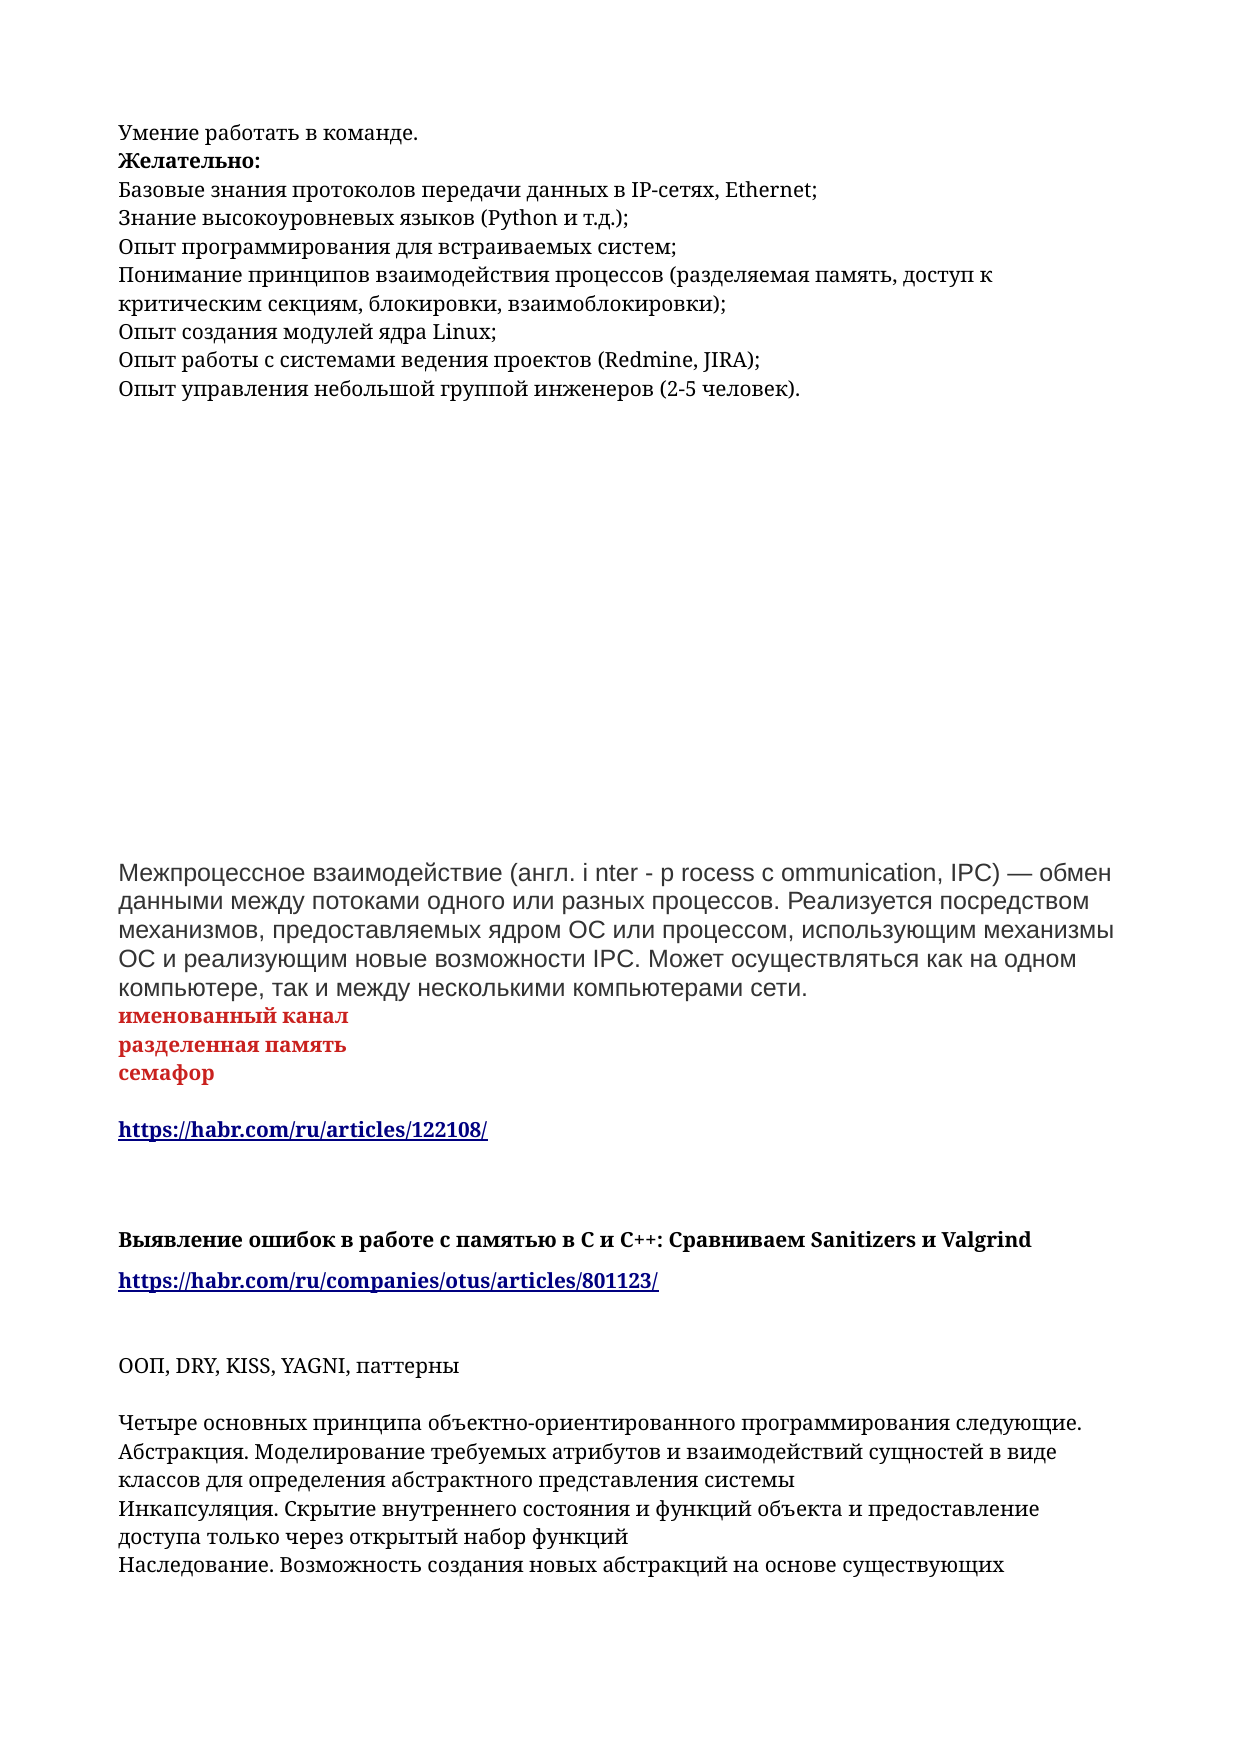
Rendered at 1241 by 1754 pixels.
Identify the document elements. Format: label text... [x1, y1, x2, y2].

text Понимание принципов взаимодействия процессов (разделяемая память, доступ к критическим секциям, блокировки, взаимоблокировки); [118, 260, 1122, 317]
text именованный канал [118, 1001, 1122, 1030]
text Опыт создания модулей ядра Linux; [118, 317, 1122, 346]
text Знание высокоуровневых языков (Python и т.д.); [118, 203, 1122, 232]
text https://habr.com/ru/articles/122108/ [118, 1115, 1122, 1143]
text ООП, DRY, KISS, YAGNI, паттерны [118, 1352, 1122, 1380]
text Инкапсуляция. Скрытие внутреннего состояния и функций объекта и предоставление доступа только через открытый набор функций [118, 1494, 1122, 1551]
text Опыт работы с системами ведения проектов (Redmine, JIRA); [118, 346, 1122, 374]
text Четыре основных принципа объектно-ориентированного программирования следующие. [118, 1408, 1122, 1437]
text Наследование. Возможность создания новых абстракций на основе существующих [118, 1551, 1122, 1579]
text Умение работать в команде. [118, 118, 1122, 147]
text Опыт управления небольшой группой инженеров (2-5 человек). [118, 374, 1122, 402]
text Межпроцессное взаимодействие (англ. i nter - p rocess c ommunication, IPC) — обмен данными между потоками одного или разных процессов. Реализуется посредством механизмов, предоставляемых ядром ОС или процессом, использующим механизмы ОС и реализующим новые возможности IPC. Может осуществляться как на одном компьютере, так и между несколькими компьютерами сети. [118, 857, 1122, 1001]
text семафор [118, 1058, 1122, 1087]
text Опыт программирования для встраиваемых систем; [118, 232, 1122, 260]
text разделенная память [118, 1030, 1122, 1058]
text https://habr.com/ru/companies/otus/articles/801123/ [118, 1266, 1122, 1295]
text Абстракция. Моделирование требуемых атрибутов и взаимодействий сущностей в виде классов для определения абстрактного представления системы [118, 1437, 1122, 1494]
subtitle Выявление ошибок в работе с памятью в C и C++: Сравниваем Sanitizers и Valgrind [118, 1225, 1122, 1254]
text Желательно: [118, 147, 1122, 175]
text Базовые знания протоколов передачи данных в IP-сетях, Ethernet; [118, 175, 1122, 203]
